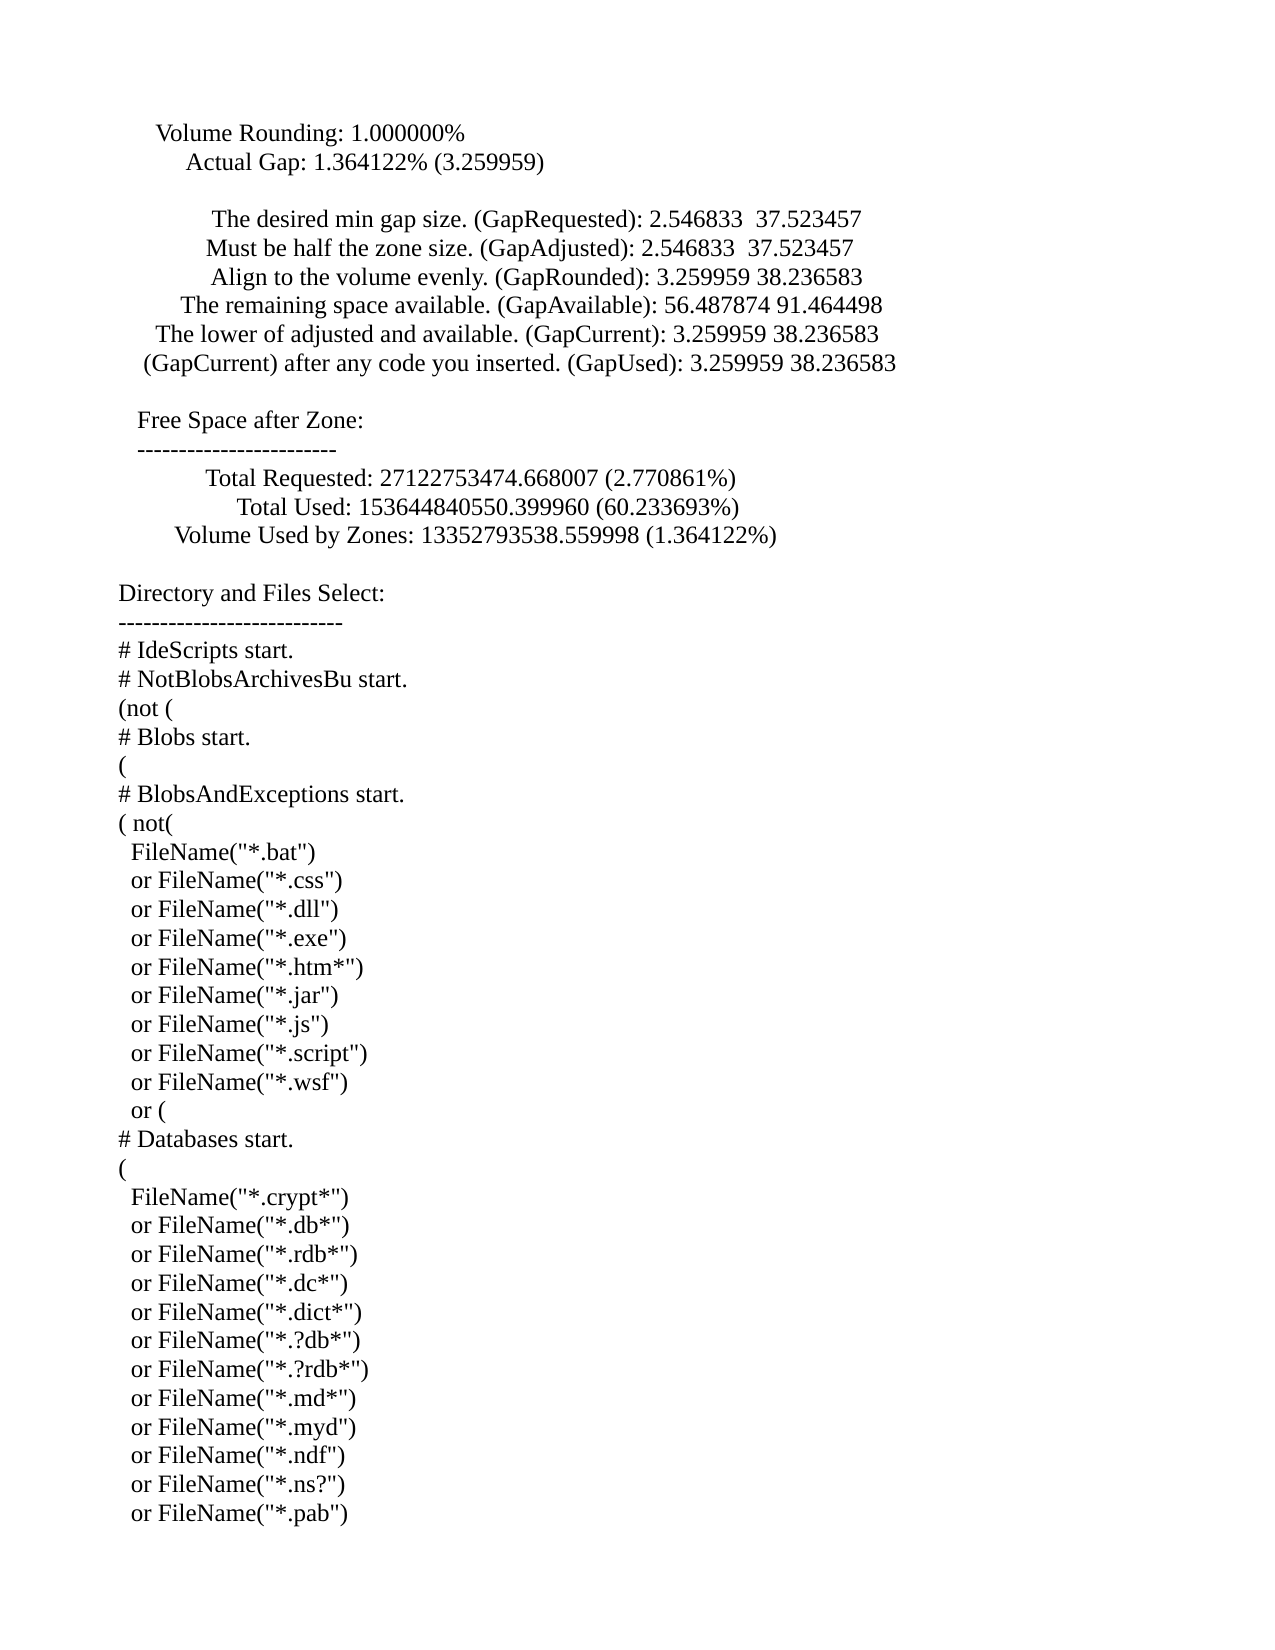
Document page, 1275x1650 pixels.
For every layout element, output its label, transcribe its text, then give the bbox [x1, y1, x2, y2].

text ------------------------ [118, 434, 1157, 463]
text # Databases start. [118, 1124, 1157, 1153]
text Directory and Files Select: [118, 578, 1157, 607]
text FileName("*.crypt*") [118, 1182, 1157, 1211]
text or FileName("*.?rdb*") [118, 1354, 1157, 1383]
text (GapCurrent) after any code you inserted. (GapUsed): 3.259959 38.236583 [118, 348, 1157, 377]
text or FileName("*.htm*") [118, 952, 1157, 981]
text or FileName("*.ns?") [118, 1469, 1157, 1498]
text or FileName("*.myd") [118, 1412, 1157, 1441]
text Must be half the zone size. (GapAdjusted): 2.546833 37.523457 [118, 233, 1157, 262]
text or FileName("*.jar") [118, 981, 1157, 1009]
text # Blobs start. [118, 722, 1157, 751]
text or FileName("*.wsf") [118, 1067, 1157, 1096]
text # IdeScripts start. [118, 636, 1157, 664]
text Volume Rounding: 1.000000% [118, 118, 1157, 147]
text ( [118, 751, 1157, 779]
text or FileName("*.rdb*") [118, 1239, 1157, 1268]
text Align to the volume evenly. (GapRounded): 3.259959 38.236583 [118, 262, 1157, 291]
text or FileName("*.?db*") [118, 1326, 1157, 1354]
text or FileName("*.md*") [118, 1383, 1157, 1412]
text Free Space after Zone: [118, 406, 1157, 434]
text or FileName("*.ndf") [118, 1441, 1157, 1469]
text ( [118, 1153, 1157, 1182]
text --------------------------- [118, 607, 1157, 636]
text Actual Gap: 1.364122% (3.259959) [118, 147, 1157, 176]
text ( not( [118, 808, 1157, 837]
text or FileName("*.script") [118, 1038, 1157, 1067]
text # NotBlobsArchivesBu start. [118, 664, 1157, 693]
text or FileName("*.dc*") [118, 1268, 1157, 1297]
text or FileName("*.pab") [118, 1498, 1157, 1527]
text The desired min gap size. (GapRequested): 2.546833 37.523457 [118, 204, 1157, 233]
text or FileName("*.exe") [118, 923, 1157, 952]
text Volume Used by Zones: 13352793538.559998 (1.364122%) [118, 521, 1157, 549]
text The remaining space available. (GapAvailable): 56.487874 91.464498 [118, 291, 1157, 319]
text or FileName("*.dict*") [118, 1297, 1157, 1326]
text or FileName("*.dll") [118, 894, 1157, 923]
text The lower of adjusted and available. (GapCurrent): 3.259959 38.236583 [118, 319, 1157, 348]
text FileName("*.bat") [118, 837, 1157, 866]
text Total Used: 153644840550.399960 (60.233693%) [118, 492, 1157, 521]
text or FileName("*.js") [118, 1009, 1157, 1038]
text # BlobsAndExceptions start. [118, 779, 1157, 808]
text (not ( [118, 693, 1157, 722]
text or FileName("*.db*") [118, 1211, 1157, 1239]
text Total Requested: 27122753474.668007 (2.770861%) [118, 463, 1157, 492]
text or FileName("*.css") [118, 866, 1157, 894]
text or ( [118, 1096, 1157, 1124]
